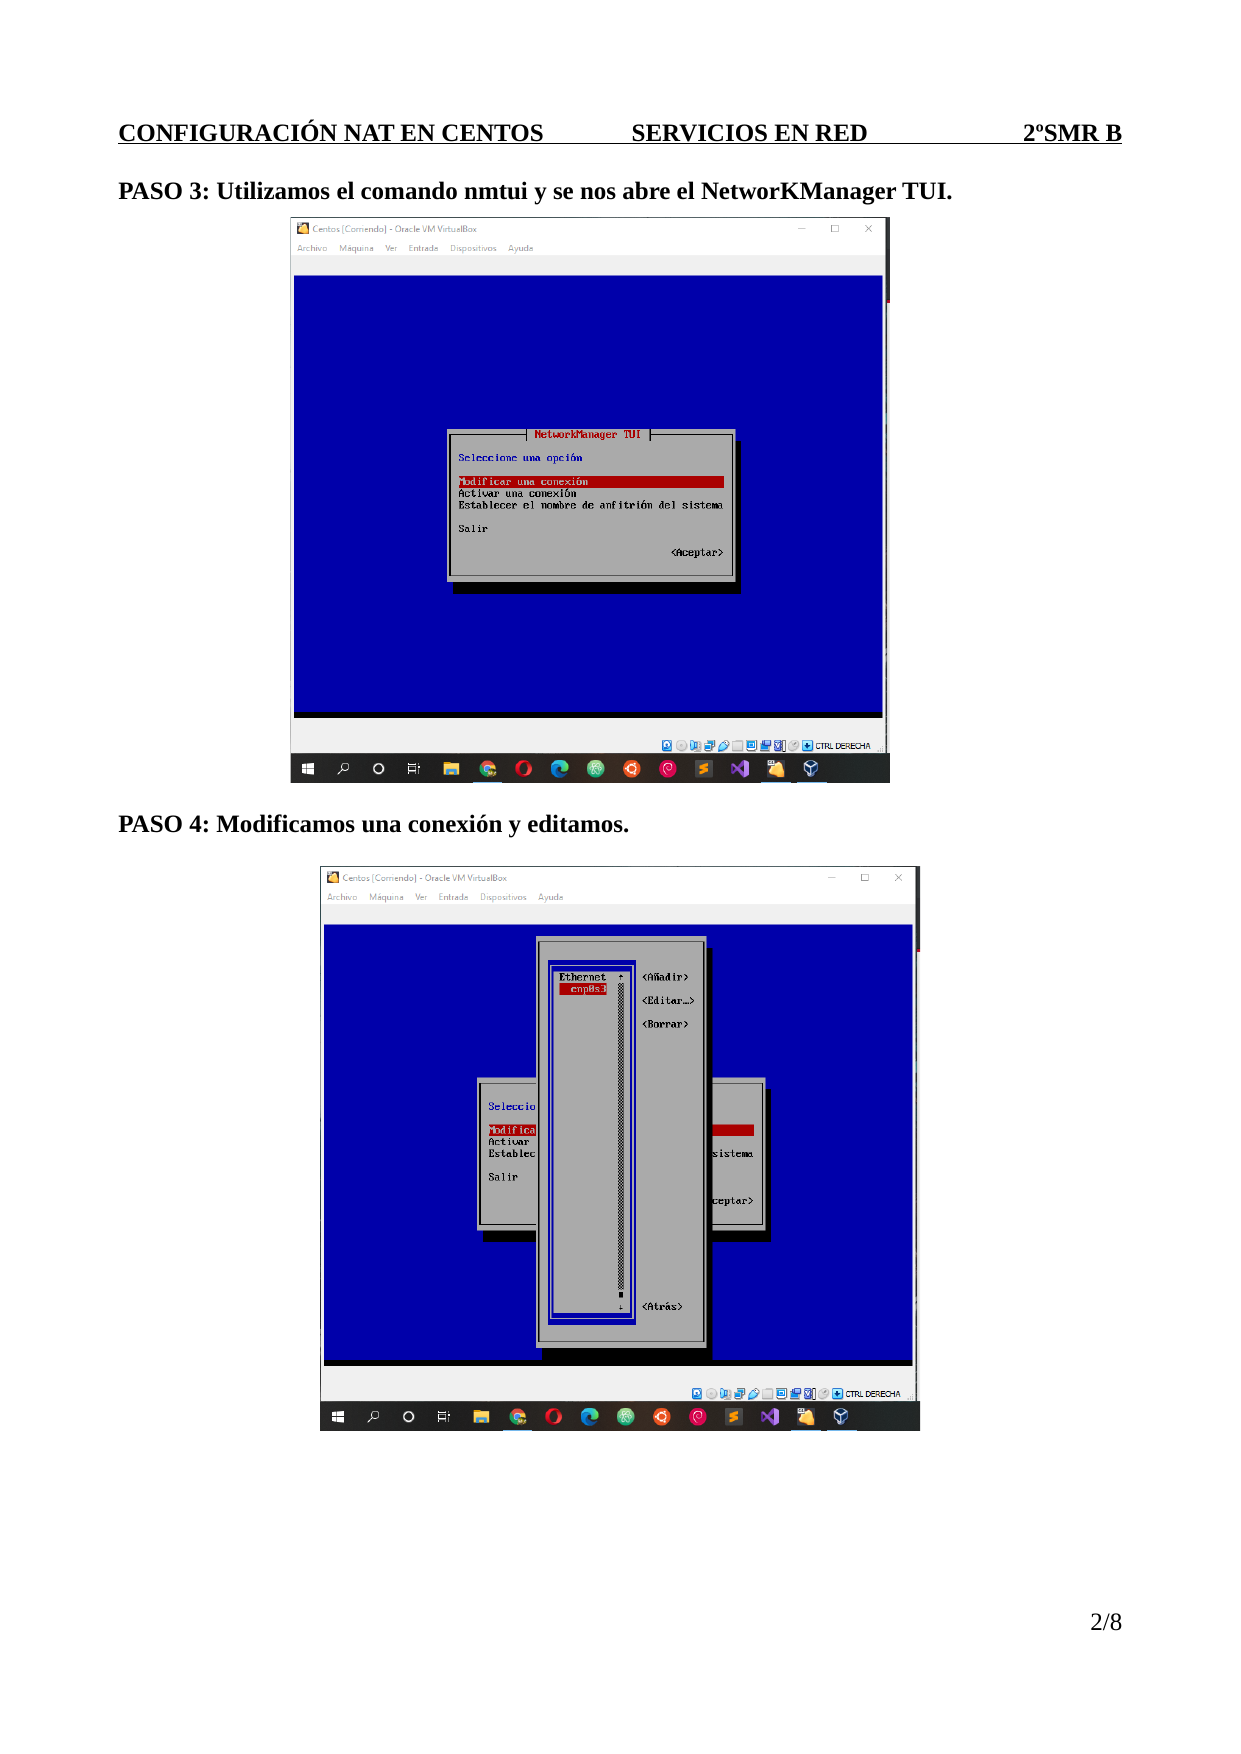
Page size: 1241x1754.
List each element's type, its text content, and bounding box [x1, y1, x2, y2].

text PASO 4: Modificamos una conexión y editamos. [118, 809, 1122, 838]
text PASO 3: Utilizamos el comando nmtui y se nos abre el NetworKManager TUI. [118, 176, 1122, 205]
